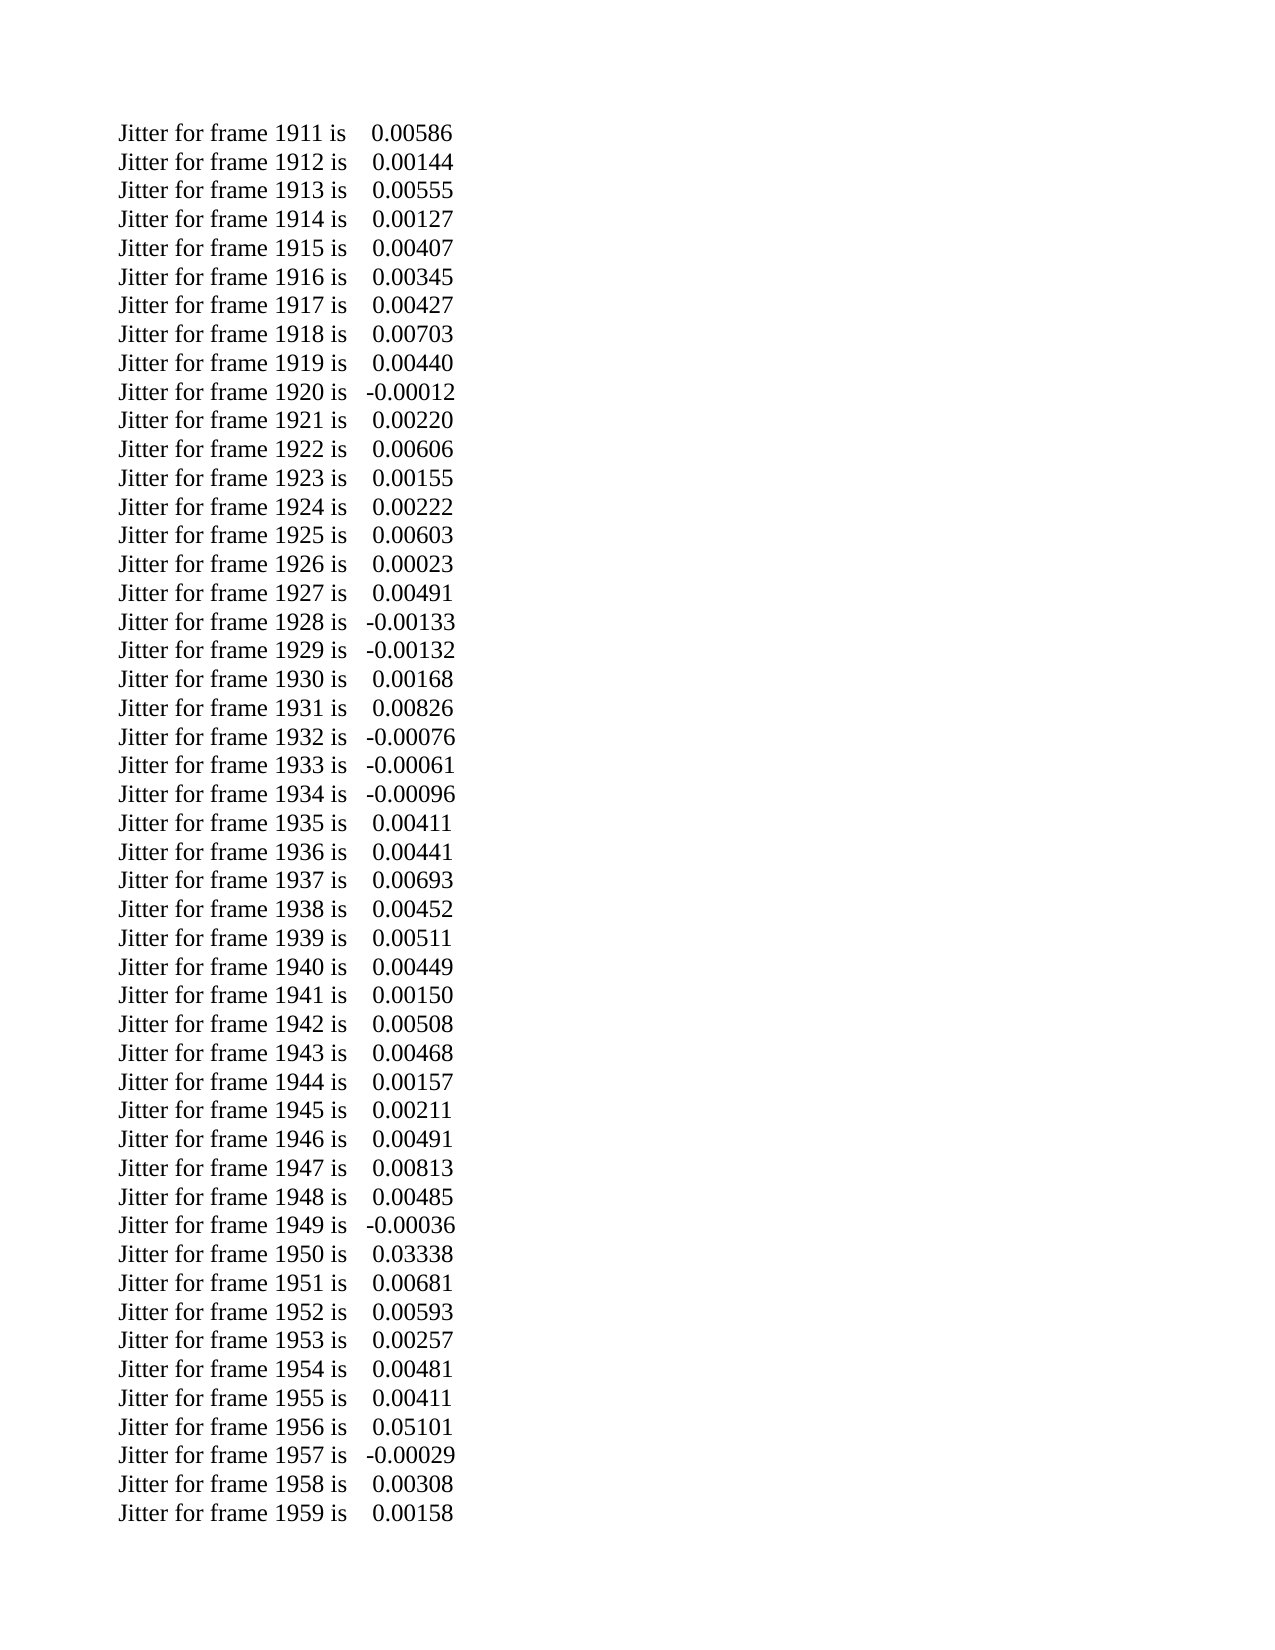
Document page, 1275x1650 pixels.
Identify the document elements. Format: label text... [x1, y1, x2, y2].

text Jitter for frame 1952 is 0.00593 [118, 1297, 1157, 1326]
text Jitter for frame 1945 is 0.00211 [118, 1096, 1157, 1124]
text Jitter for frame 1938 is 0.00452 [118, 894, 1157, 923]
text Jitter for frame 1935 is 0.00411 [118, 808, 1157, 837]
text Jitter for frame 1958 is 0.00308 [118, 1469, 1157, 1498]
text Jitter for frame 1942 is 0.00508 [118, 1009, 1157, 1038]
text Jitter for frame 1953 is 0.00257 [118, 1326, 1157, 1354]
text Jitter for frame 1922 is 0.00606 [118, 434, 1157, 463]
text Jitter for frame 1912 is 0.00144 [118, 147, 1157, 176]
text Jitter for frame 1955 is 0.00411 [118, 1383, 1157, 1412]
text Jitter for frame 1941 is 0.00150 [118, 981, 1157, 1009]
text Jitter for frame 1911 is 0.00586 [118, 118, 1157, 147]
text Jitter for frame 1948 is 0.00485 [118, 1182, 1157, 1211]
text Jitter for frame 1959 is 0.00158 [118, 1498, 1157, 1527]
text Jitter for frame 1921 is 0.00220 [118, 406, 1157, 434]
text Jitter for frame 1924 is 0.00222 [118, 492, 1157, 521]
text Jitter for frame 1944 is 0.00157 [118, 1067, 1157, 1096]
text Jitter for frame 1939 is 0.00511 [118, 923, 1157, 952]
text Jitter for frame 1956 is 0.05101 [118, 1412, 1157, 1441]
text Jitter for frame 1951 is 0.00681 [118, 1268, 1157, 1297]
text Jitter for frame 1934 is -0.00096 [118, 779, 1157, 808]
text Jitter for frame 1932 is -0.00076 [118, 722, 1157, 751]
text Jitter for frame 1923 is 0.00155 [118, 463, 1157, 492]
text Jitter for frame 1914 is 0.00127 [118, 204, 1157, 233]
text Jitter for frame 1954 is 0.00481 [118, 1354, 1157, 1383]
text Jitter for frame 1947 is 0.00813 [118, 1153, 1157, 1182]
text Jitter for frame 1936 is 0.00441 [118, 837, 1157, 866]
text Jitter for frame 1957 is -0.00029 [118, 1441, 1157, 1469]
text Jitter for frame 1919 is 0.00440 [118, 348, 1157, 377]
text Jitter for frame 1931 is 0.00826 [118, 693, 1157, 722]
text Jitter for frame 1927 is 0.00491 [118, 578, 1157, 607]
text Jitter for frame 1917 is 0.00427 [118, 291, 1157, 319]
text Jitter for frame 1949 is -0.00036 [118, 1211, 1157, 1239]
text Jitter for frame 1950 is 0.03338 [118, 1239, 1157, 1268]
text Jitter for frame 1929 is -0.00132 [118, 636, 1157, 664]
text Jitter for frame 1943 is 0.00468 [118, 1038, 1157, 1067]
text Jitter for frame 1930 is 0.00168 [118, 664, 1157, 693]
text Jitter for frame 1920 is -0.00012 [118, 377, 1157, 406]
text Jitter for frame 1933 is -0.00061 [118, 751, 1157, 779]
text Jitter for frame 1918 is 0.00703 [118, 319, 1157, 348]
text Jitter for frame 1913 is 0.00555 [118, 176, 1157, 204]
text Jitter for frame 1937 is 0.00693 [118, 866, 1157, 894]
text Jitter for frame 1915 is 0.00407 [118, 233, 1157, 262]
text Jitter for frame 1925 is 0.00603 [118, 521, 1157, 549]
text Jitter for frame 1926 is 0.00023 [118, 549, 1157, 578]
text Jitter for frame 1916 is 0.00345 [118, 262, 1157, 291]
text Jitter for frame 1946 is 0.00491 [118, 1124, 1157, 1153]
text Jitter for frame 1928 is -0.00133 [118, 607, 1157, 636]
text Jitter for frame 1940 is 0.00449 [118, 952, 1157, 981]
